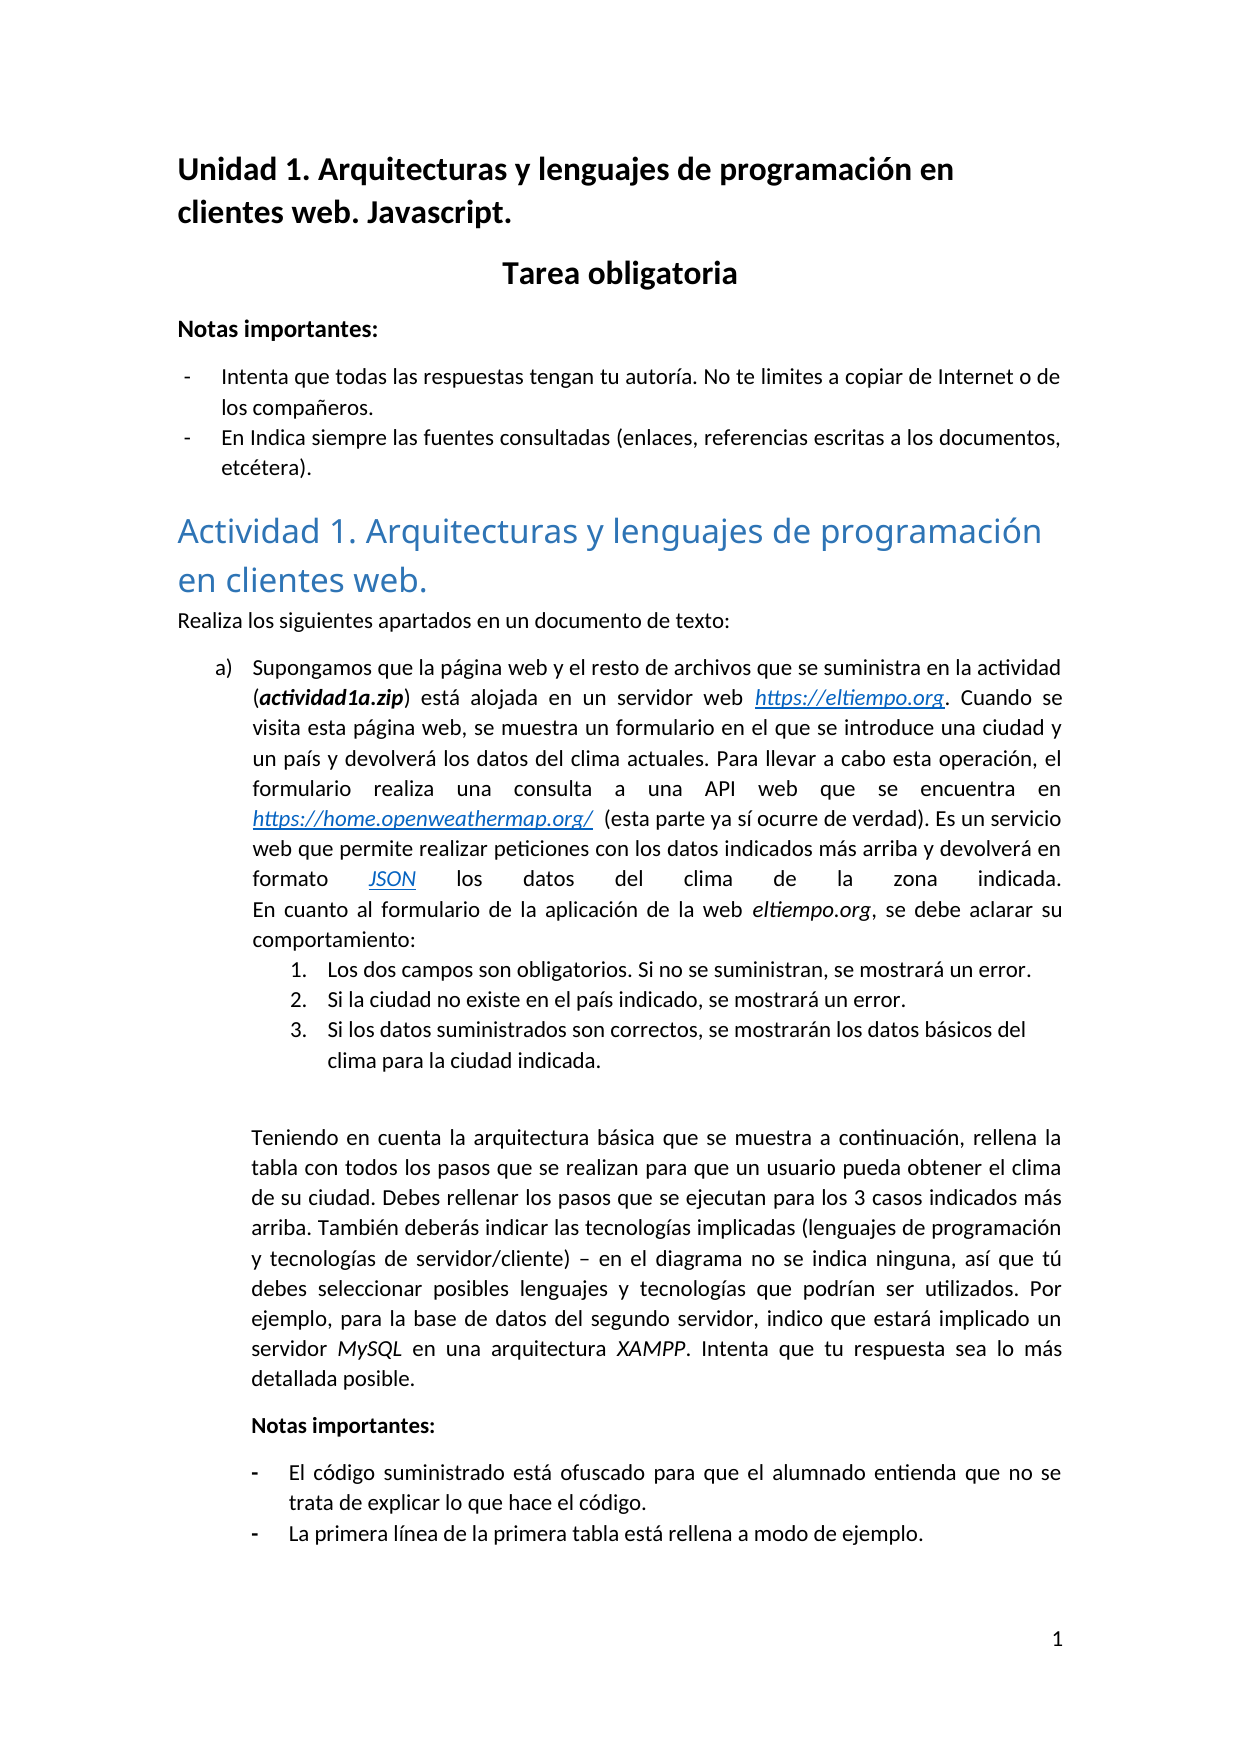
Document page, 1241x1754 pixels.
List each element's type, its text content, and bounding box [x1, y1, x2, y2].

list En Indica siempre las fuentes consultadas (enlaces, referencias escritas a los documentos, etcétera). [183, 423, 1063, 481]
subtitle Actividad 1. Arquitecturas y lenguajes de programación en clientes web. [177, 508, 1063, 603]
text Unidad 1. Arquitecturas y lenguajes de programación en clientes web. Javascript. [177, 148, 1063, 232]
list La primera línea de la primera tabla está rellena a modo de ejemplo. [251, 1519, 1063, 1547]
list Si la ciudad no existe en el país indicado, se mostrará un error. [290, 985, 1063, 1013]
text Notas importantes: [251, 1411, 1063, 1439]
text Teniendo en cuenta la arquitectura básica que se muestra a continuación, rellena la tabla con todos los pasos que se realizan para que un usuario pueda obtener el clima de su ciudad. Debes rellenar los pasos que se ejecutan para los 3 casos indicados más arriba. También deberás indicar las tecnologías implicadas (lenguajes de programación y tecnologías de servidor/cliente) – en el diagrama no se indica ninguna, así que tú debes seleccionar posibles lenguajes y tecnologías que podrían ser utilizados. Por ejemplo, para la base de datos del segundo servidor, indico que estará implicado un servidor MySQL en una arquitectura XAMPP. Intenta que tu respuesta sea lo más detallada posible. [251, 1123, 1063, 1392]
text Notas importantes: [177, 313, 1063, 343]
list Supongamos que la página web y el resto de archivos que se suministra en la actividad (actividad1a.zip) está alojada en un servidor web https://eltiempo.org. Cuando se visita esta página web, se muestra un formulario en el que se introduce una ciudad y un país y devolverá los datos del clima actuales. Para llevar a cabo esta operación, el formulario realiza una consulta a una API web que se encuentra en https://home.openweathermap.org/ (esta parte ya sí ocurre de verdad). Es un servicio web que permite realizar peticiones con los datos indicados más arriba y devolverá en formato JSON los datos del clima de la zona indicada. En cuanto al formulario de la aplicación de la web eltiempo.org, se debe aclarar su comportamiento: [215, 653, 1063, 953]
list Si los datos suministrados son correctos, se mostrarán los datos básicos del clima para la ciudad indicada. [290, 1016, 1063, 1104]
list Intenta que todas las respuestas tengan tu autoría. No te limites a copiar de Internet o de los compañeros. [183, 362, 1063, 421]
list Los dos campos son obligatorios. Si no se suministran, se mostrará un error. [290, 955, 1063, 983]
list El código suministrado está ofuscado para que el alumnado entienda que no se trata de explicar lo que hace el código. [251, 1458, 1063, 1516]
text Realiza los siguientes apartados en un documento de texto: [177, 606, 1063, 634]
text Tarea obligatoria [177, 252, 1063, 293]
